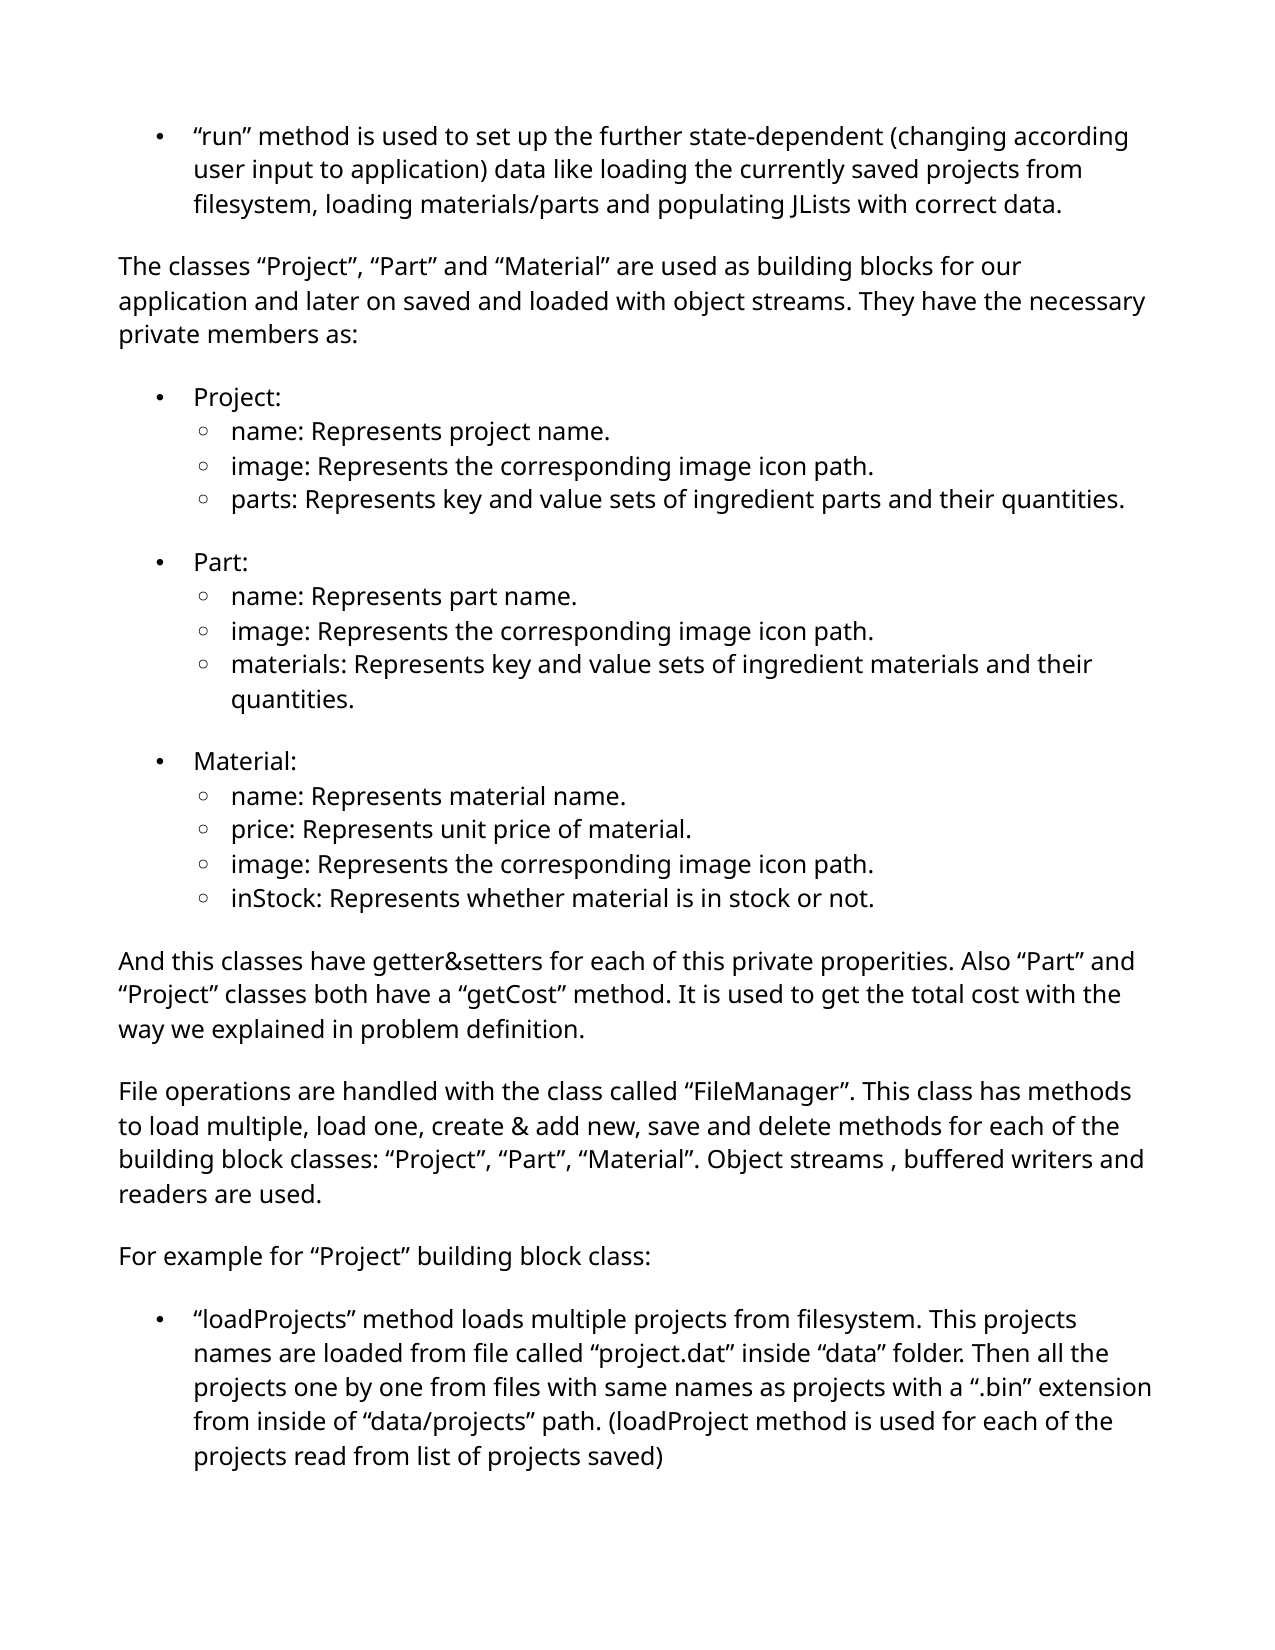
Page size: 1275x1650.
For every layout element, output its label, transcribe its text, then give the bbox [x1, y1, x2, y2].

list image: Represents the corresponding image icon path. [193, 613, 1157, 647]
text The classes “Project”, “Part” and “Material” are used as building blocks for our application and later on saved and loaded with object streams. They have the necessary private members as: [118, 249, 1157, 351]
text For example for “Project” building block class: [118, 1239, 1157, 1273]
list inStock: Represents whether material is in stock or not. [193, 880, 1157, 914]
list name: Represents project name. [193, 414, 1157, 448]
list image: Represents the corresponding image icon path. [193, 846, 1157, 880]
list Part: [156, 545, 1157, 579]
list “loadProjects” method loads multiple projects from filesystem. This projects names are loaded from file called “project.dat” inside “data” folder. Then all the projects one by one from files with same names as projects with a “.bin” extension from inside of “data/projects” path. (loadProject method is used for each of the projects read from list of projects saved) [156, 1302, 1157, 1472]
list Project: [156, 380, 1157, 414]
list Material: [156, 744, 1157, 778]
list “run” method is used to set up the further state-dependent (changing according user input to application) data like loading the currently saved projects from filesystem, loading materials/parts and populating JLists with correct data. [156, 118, 1157, 220]
list parts: Represents key and value sets of ingredient parts and their quantities. [193, 482, 1157, 516]
text And this classes have getter&setters for each of this private properities. Also “Part” and “Project” classes both have a “getCost” method. It is used to get the total cost with the way we explained in problem definition. [118, 943, 1157, 1045]
list name: Represents material name. [193, 778, 1157, 812]
list materials: Represents key and value sets of ingredient materials and their quantities. [193, 647, 1157, 715]
list name: Represents part name. [193, 579, 1157, 613]
text File operations are handled with the class called “FileManager”. This class has methods to load multiple, load one, create & add new, save and delete methods for each of the building block classes: “Project”, “Part”, “Material”. Object streams , buffered writers and readers are used. [118, 1074, 1157, 1210]
list price: Represents unit price of material. [193, 812, 1157, 846]
list image: Represents the corresponding image icon path. [193, 448, 1157, 482]
